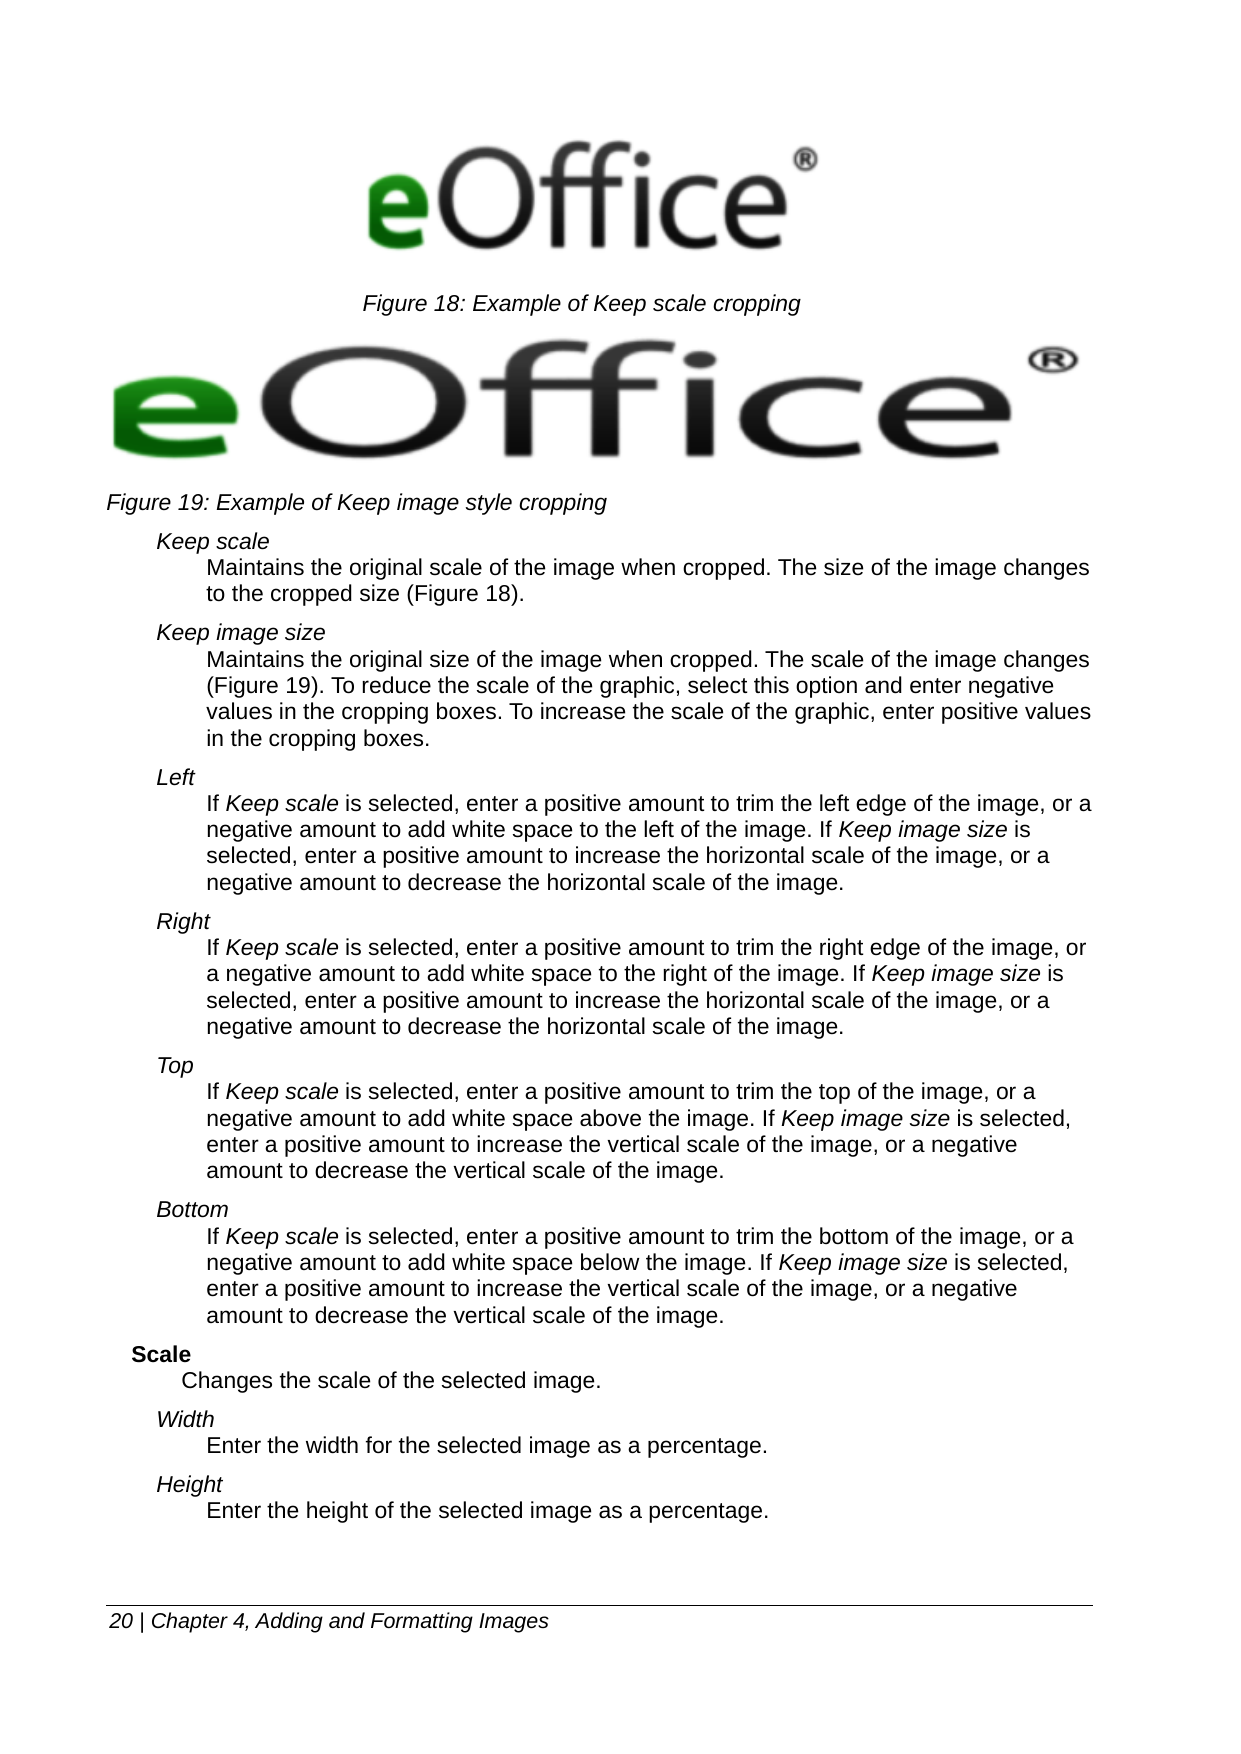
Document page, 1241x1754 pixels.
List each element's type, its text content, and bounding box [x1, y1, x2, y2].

text If Keep scale is selected, enter a positive amount to trim the right edge of the image, or a negative amount to add white space to the right of the image. If Keep image size is selected, enter a positive amount to increase the horizontal scale of the image, or a negative amount to decrease the horizontal scale of the image. [206, 934, 1093, 1039]
text If Keep scale is selected, enter a positive amount to trim the top of the image, or a negative amount to add white space above the image. If Keep image size is selected, enter a positive amount to increase the vertical scale of the image, or a negative amount to decrease the vertical scale of the image. [206, 1078, 1093, 1184]
text Top [156, 1052, 1093, 1078]
text Maintains the original scale of the image when cropped. The size of the image changes to the cropped size (Figure 18). [206, 554, 1093, 607]
text Scale [131, 1341, 1093, 1367]
text Maintains the original size of the image when cropped. The scale of the image changes (Figure 19). To reduce the scale of the graphic, select this option and enter negative values in the cropping boxes. To increase the scale of the graphic, enter positive values in the cropping boxes. [206, 646, 1093, 751]
picture [106, 329, 1093, 477]
text Figure 19: Example of Keep image style cropping [106, 489, 1093, 515]
text Enter the width for the selected image as a percentage. [206, 1432, 1093, 1458]
text Keep image size [156, 619, 1093, 646]
text If Keep scale is selected, enter a positive amount to trim the left edge of the image, or a negative amount to add white space to the left of the image. If Keep image size is selected, enter a positive amount to increase the horizontal scale of the image, or a negative amount to decrease the horizontal scale of the image. [206, 790, 1093, 895]
text Keep scale [156, 528, 1093, 554]
text Figure 18: Example of Keep scale cropping [362, 290, 837, 317]
text Height [156, 1471, 1093, 1497]
text Right [156, 908, 1093, 934]
picture [362, 118, 837, 278]
text Enter the height of the selected image as a percentage. [206, 1497, 1093, 1524]
text Changes the scale of the selected image. [181, 1367, 1093, 1393]
text Bottom [156, 1196, 1093, 1223]
text Left [156, 763, 1093, 790]
text Width [156, 1406, 1093, 1432]
text If Keep scale is selected, enter a positive amount to trim the bottom of the image, or a negative amount to add white space below the image. If Keep image size is selected, enter a positive amount to increase the vertical scale of the image, or a negative amount to decrease the vertical scale of the image. [206, 1223, 1093, 1328]
